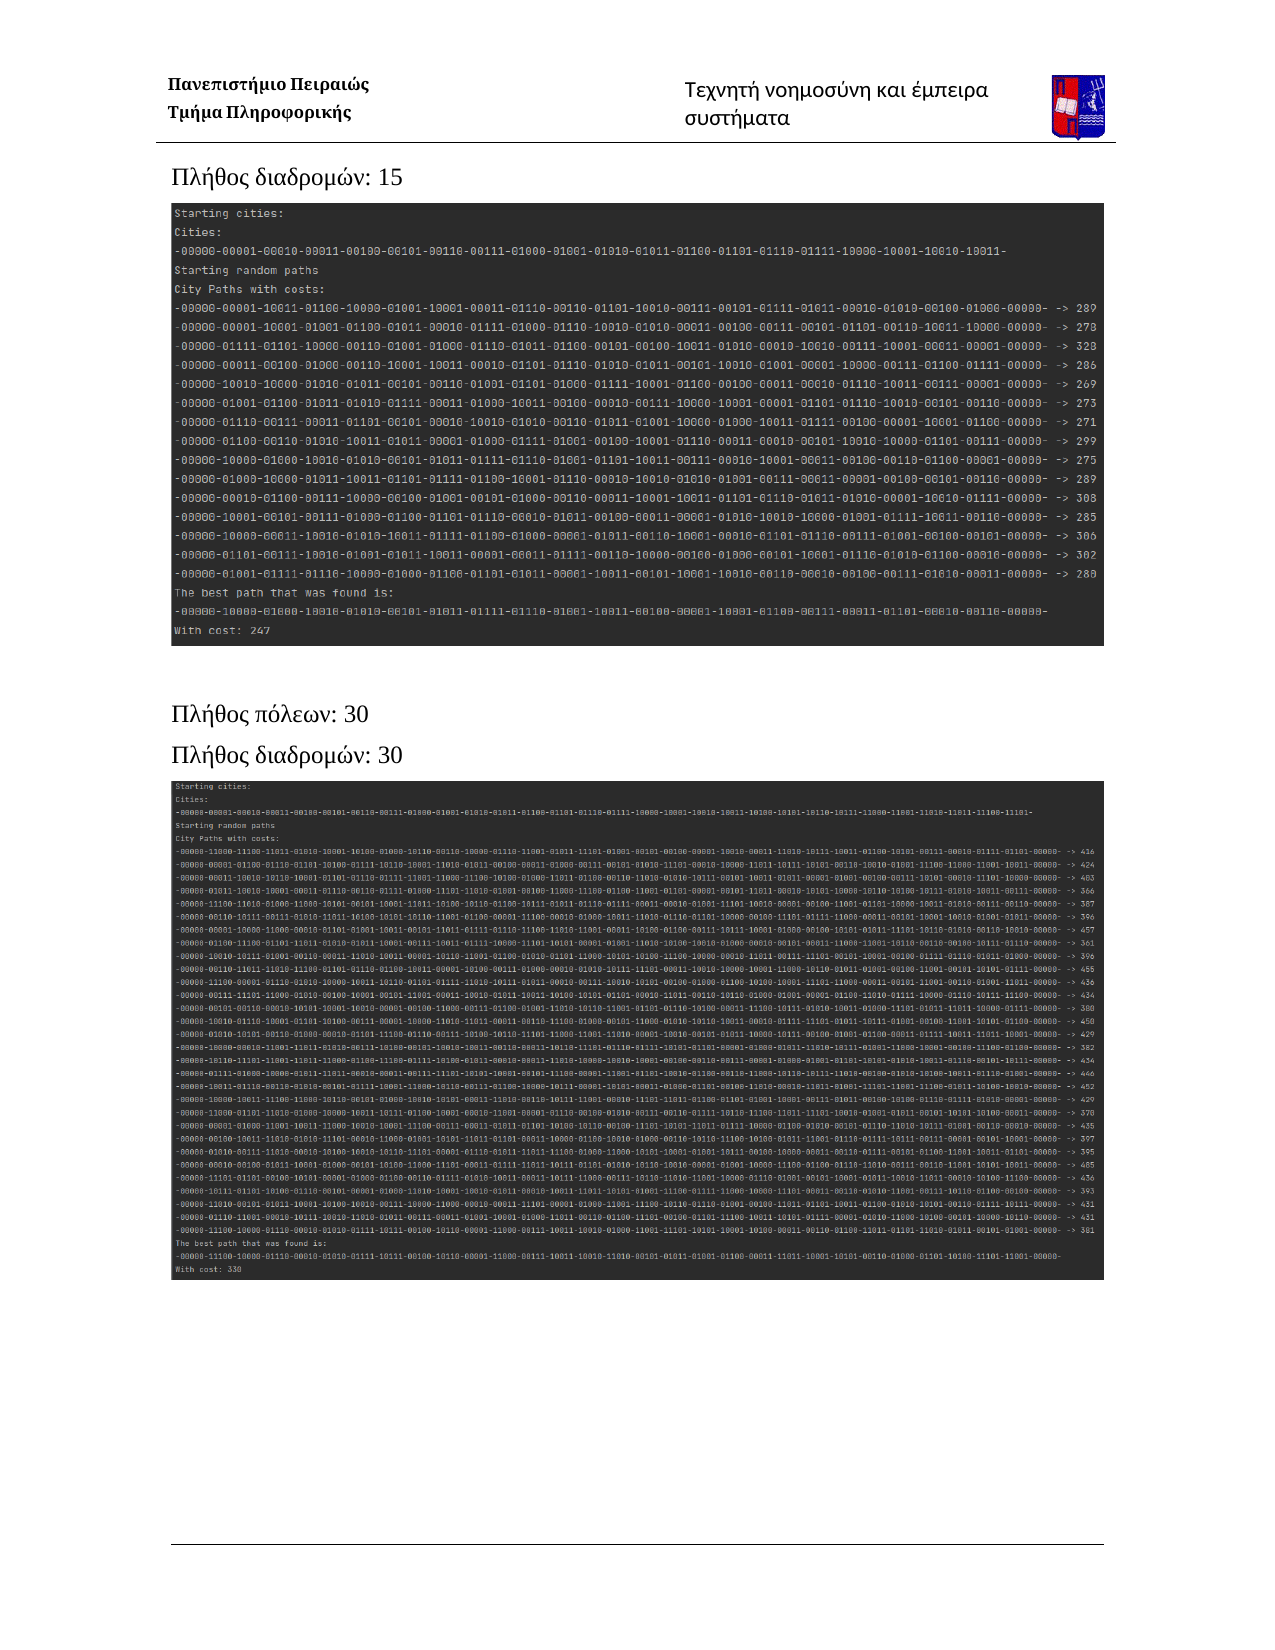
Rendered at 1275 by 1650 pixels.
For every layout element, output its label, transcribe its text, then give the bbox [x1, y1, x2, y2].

text Πλήθος διαδρομών: 30 [171, 741, 1104, 769]
picture [171, 203, 1104, 646]
picture [1052, 75, 1105, 141]
text Πλήθος διαδρομών: 15 [171, 162, 1104, 191]
text Πλήθος πόλεων: 30 [171, 699, 1104, 728]
picture [171, 781, 1104, 1280]
